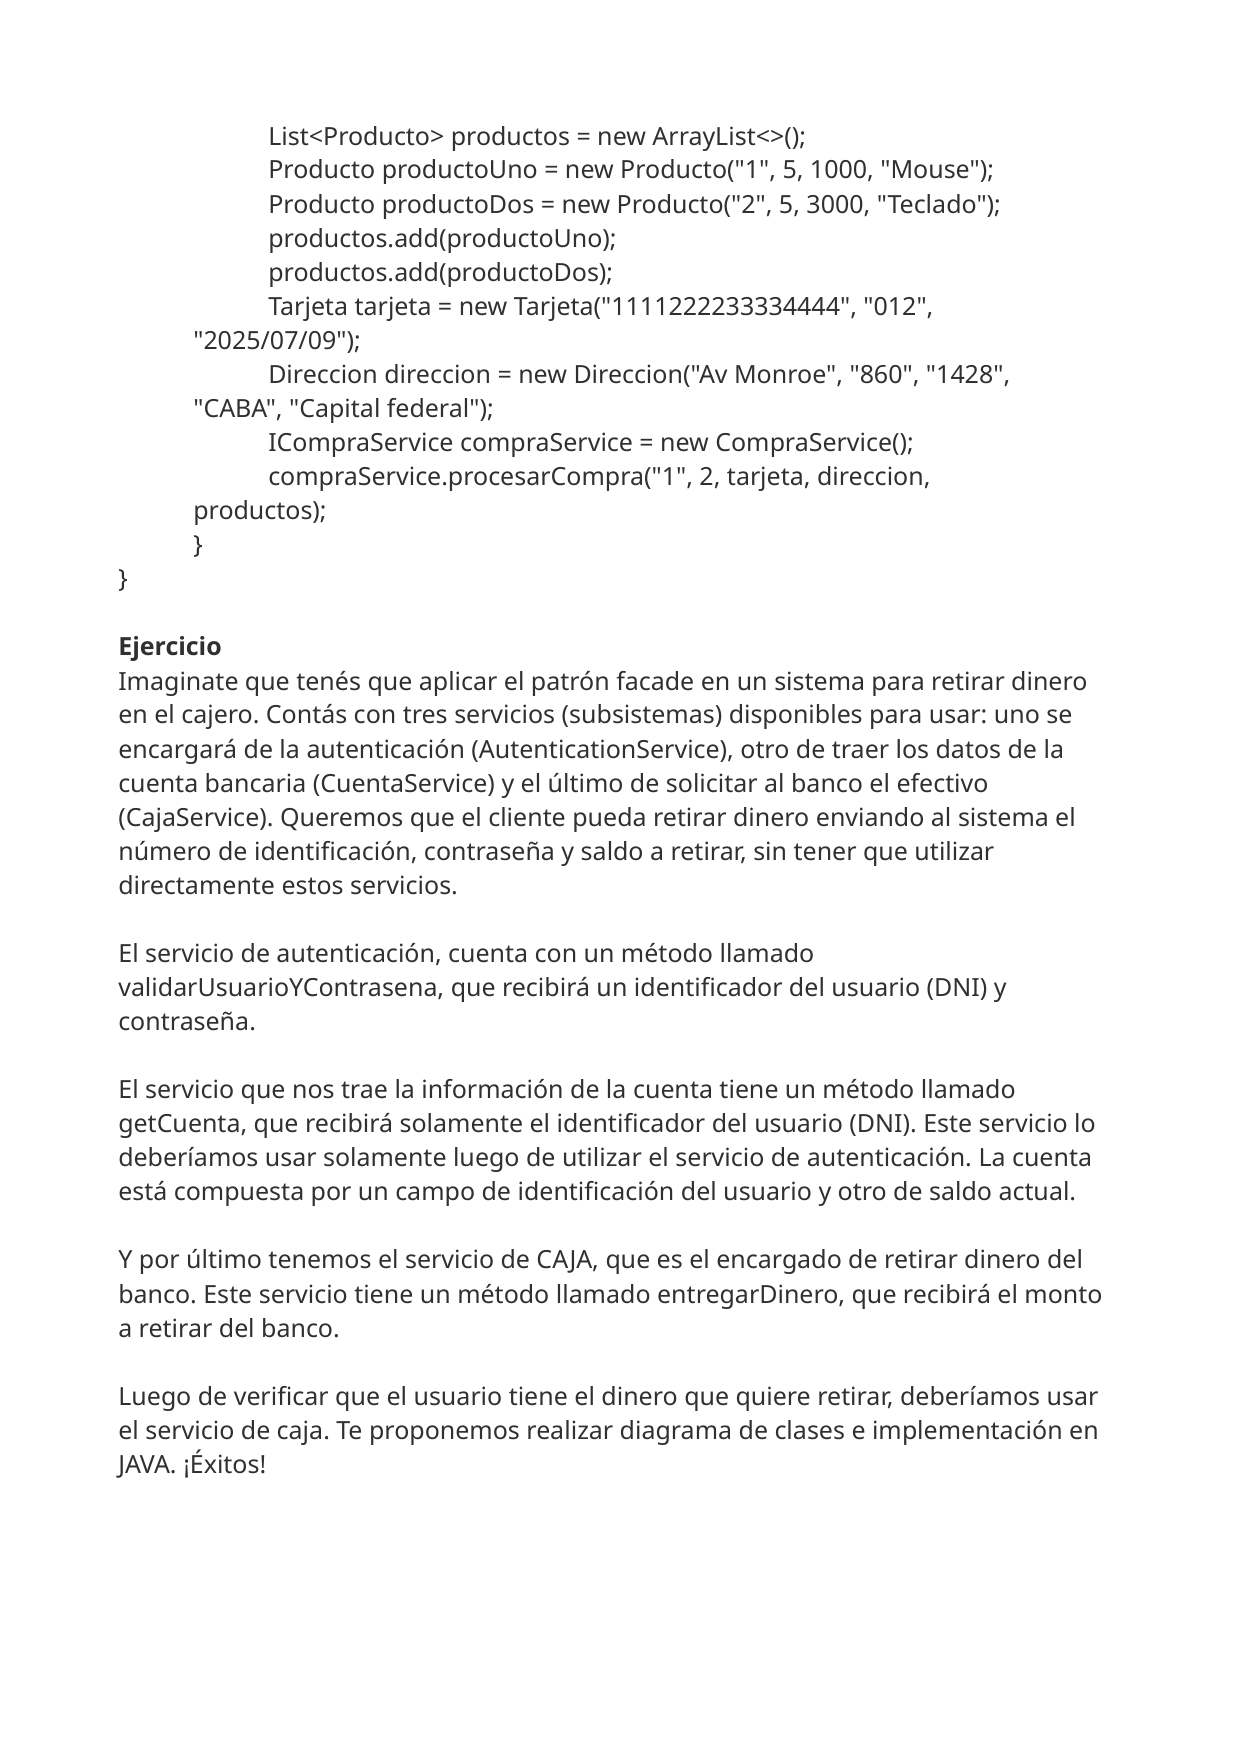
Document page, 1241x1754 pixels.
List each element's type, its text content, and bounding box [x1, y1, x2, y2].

text Producto productoDos = new Producto("2", 5, 3000, "Teclado"); [118, 186, 1122, 220]
text El servicio de autenticación, cuenta con un método llamado validarUsuarioYContrasena, que recibirá un identificador del usuario (DNI) y contraseña. [118, 936, 1122, 1038]
text List<Producto> productos = new ArrayList<>(); [118, 118, 1122, 152]
text Producto productoUno = new Producto("1", 5, 1000, "Mouse"); [118, 152, 1122, 186]
text compraService.procesarCompra("1", 2, tarjeta, direccion, productos); [118, 459, 1122, 527]
text El servicio que nos trae la información de la cuenta tiene un método llamado getCuenta, que recibirá solamente el identificador del usuario (DNI). Este servicio lo deberíamos usar solamente luego de utilizar el servicio de autenticación. La cuenta está compuesta por un campo de identificación del usuario y otro de saldo actual. [118, 1072, 1122, 1208]
text } [118, 527, 1122, 561]
text Tarjeta tarjeta = new Tarjeta("1111222233334444", "012", "2025/07/09"); [118, 288, 1122, 357]
text Ejercicio [118, 629, 1122, 663]
text ICompraService compraService = new CompraService(); [118, 425, 1122, 459]
text Y por último tenemos el servicio de CAJA, que es el encargado de retirar dinero del banco. Este servicio tiene un método llamado entregarDinero, que recibirá el monto a retirar del banco. [118, 1242, 1122, 1344]
text } [118, 561, 1122, 595]
text Luego de verificar que el usuario tiene el dinero que quiere retirar, deberíamos usar el servicio de caja. Te proponemos realizar diagrama de clases e implementación en JAVA. ¡Éxitos! [118, 1378, 1122, 1481]
text Direccion direccion = new Direccion("Av Monroe", "860", "1428", "CABA", "Capital federal"); [118, 357, 1122, 425]
text Imaginate que tenés que aplicar el patrón facade en un sistema para retirar dinero en el cajero. Contás con tres servicios (subsistemas) disponibles para usar: uno se encargará de la autenticación (AutenticationService), otro de traer los datos de la cuenta bancaria (CuentaService) y el último de solicitar al banco el efectivo (CajaService). Queremos que el cliente pueda retirar dinero enviando al sistema el número de identificación, contraseña y saldo a retirar, sin tener que utilizar directamente estos servicios. [118, 663, 1122, 902]
text productos.add(productoUno); [118, 220, 1122, 254]
text productos.add(productoDos); [118, 254, 1122, 288]
